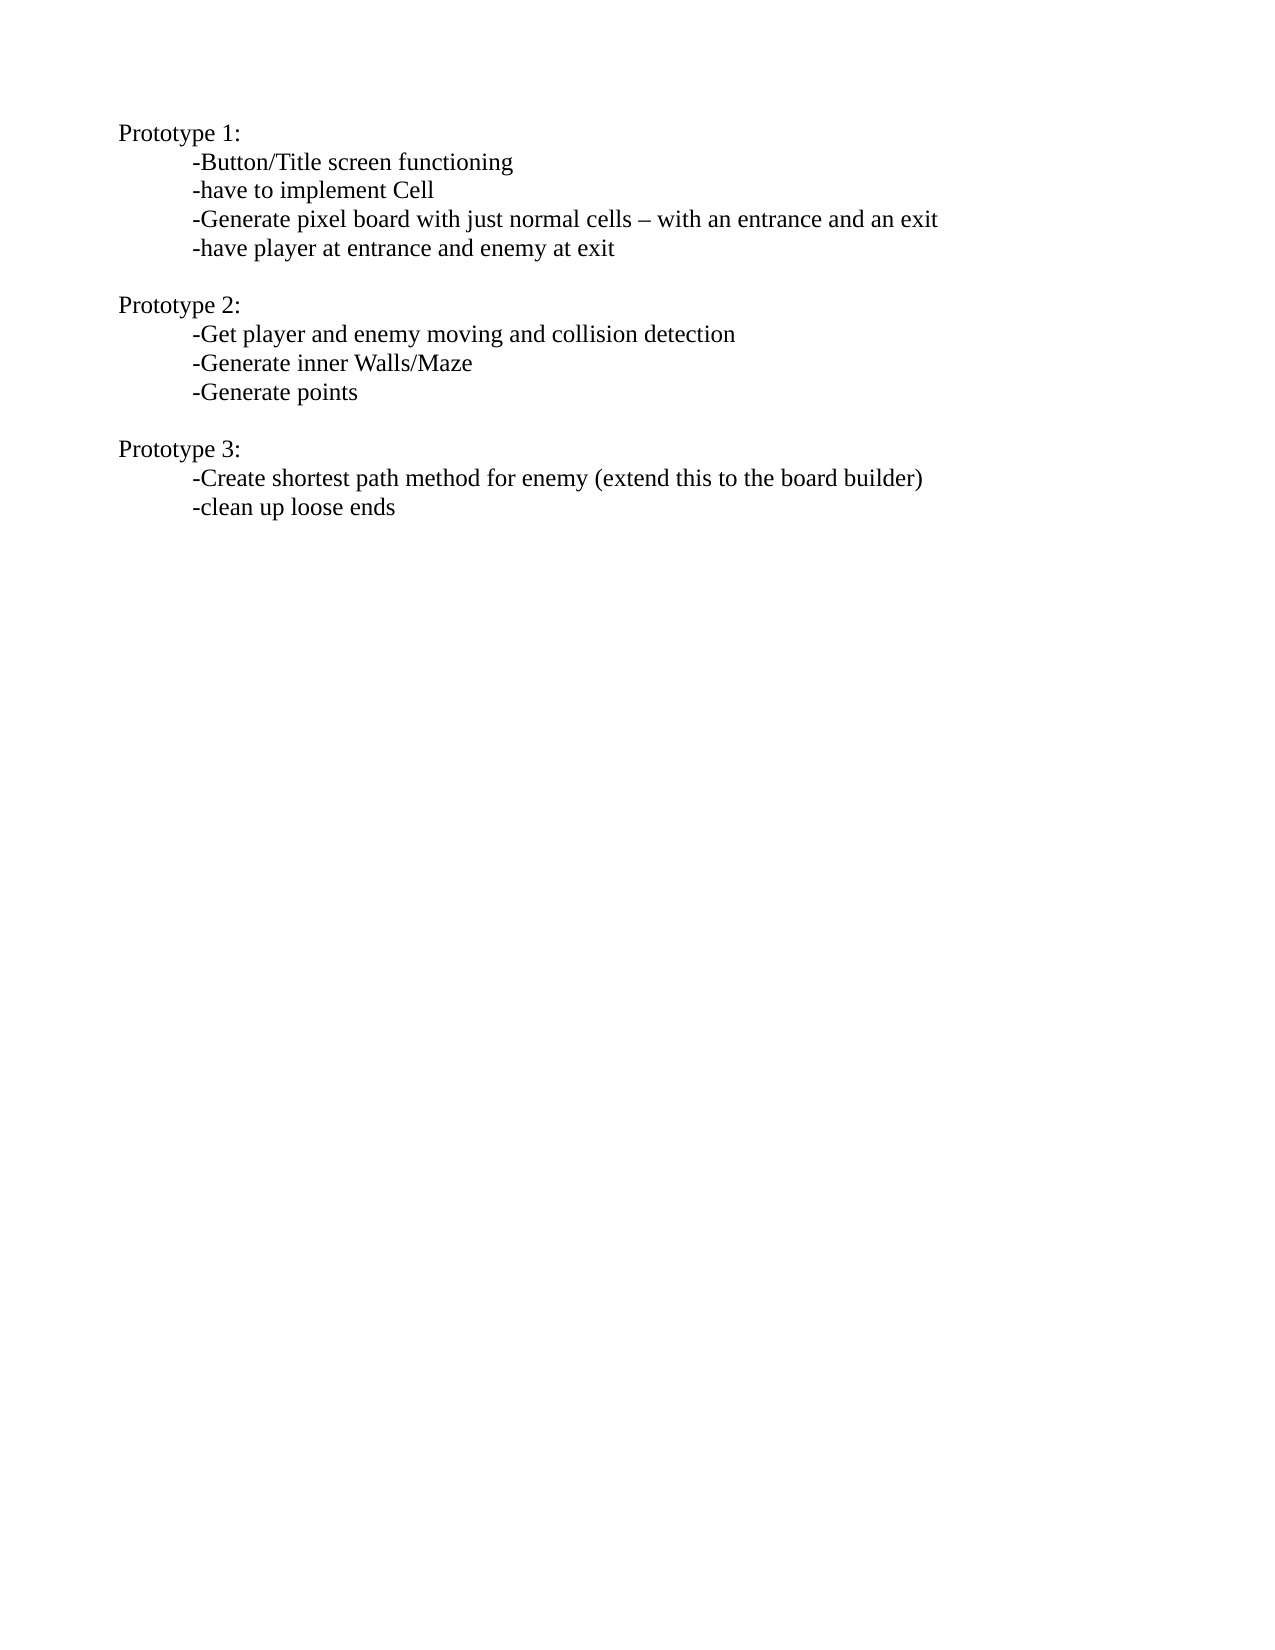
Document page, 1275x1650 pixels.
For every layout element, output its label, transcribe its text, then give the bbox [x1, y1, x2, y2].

text -Generate inner Walls/Maze [118, 348, 1157, 377]
text -have player at entrance and enemy at exit [118, 233, 1157, 262]
text Prototype 1: [118, 118, 1157, 147]
text -have to implement Cell [118, 176, 1157, 204]
text -Generate pixel board with just normal cells – with an entrance and an exit [118, 204, 1157, 233]
text -Create shortest path method for enemy (extend this to the board builder) [118, 463, 1157, 492]
text -Get player and enemy moving and collision detection [118, 319, 1157, 348]
text Prototype 2: [118, 291, 1157, 319]
text -clean up loose ends [118, 492, 1157, 521]
text Prototype 3: [118, 434, 1157, 463]
text -Generate points [118, 377, 1157, 406]
text -Button/Title screen functioning [118, 147, 1157, 176]
